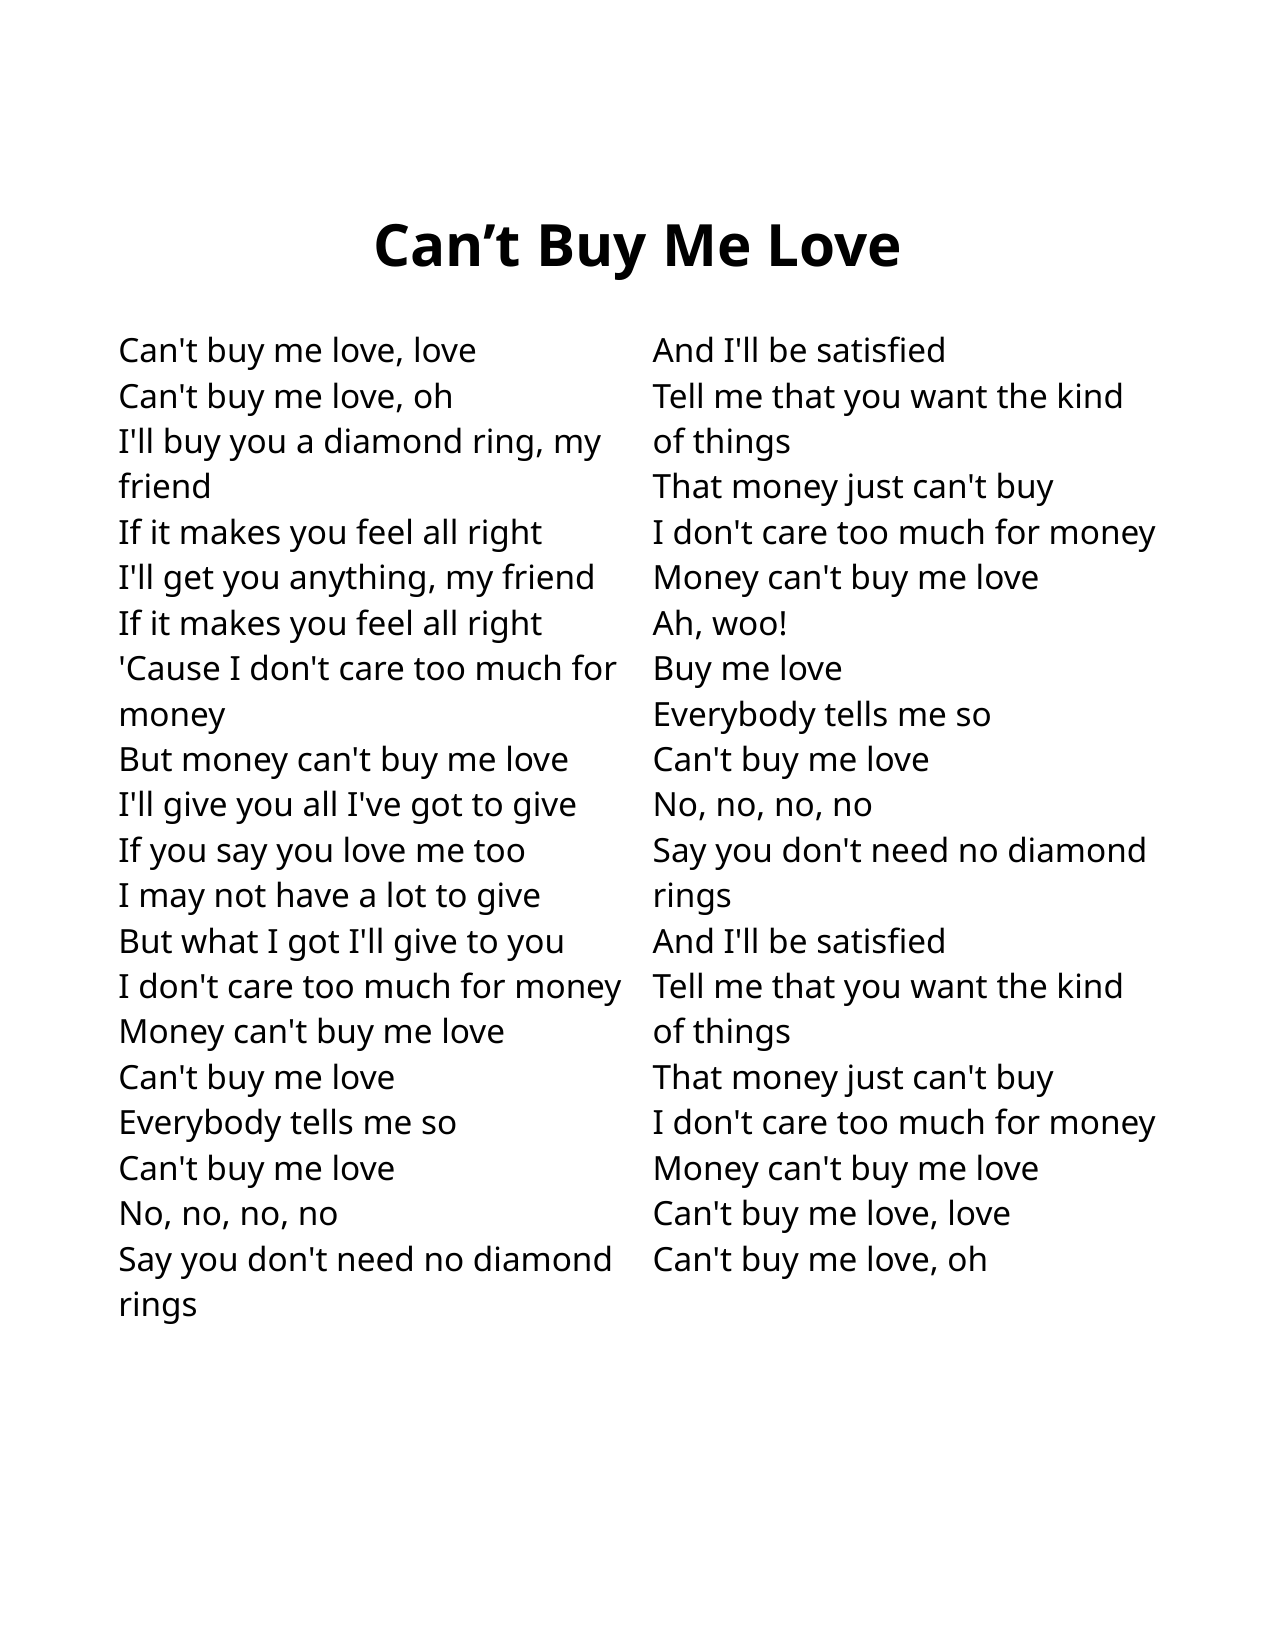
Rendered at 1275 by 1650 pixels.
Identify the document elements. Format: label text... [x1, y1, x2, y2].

text Money can't buy me love [118, 1008, 622, 1054]
text Everybody tells me so [118, 1099, 622, 1144]
text Can't buy me love [652, 736, 1157, 781]
text And I'll be satisfied [652, 917, 1157, 963]
text That money just can't buy [652, 1054, 1157, 1099]
text I'll get you anything, my friend [118, 554, 622, 599]
text If it makes you feel all right [118, 599, 622, 645]
text Can't buy me love [118, 1054, 622, 1099]
text Buy me love [652, 645, 1157, 690]
text I'll buy you a diamond ring, my friend [118, 418, 622, 509]
text Say you don't need no diamond rings [118, 1235, 622, 1326]
text I may not have a lot to give [118, 872, 622, 917]
text Money can't buy me love [652, 1144, 1157, 1190]
text Can't buy me love, love [118, 327, 622, 372]
text Can't buy me love [118, 1144, 622, 1190]
text If it makes you feel all right [118, 509, 622, 554]
text I don't care too much for money [652, 1099, 1157, 1144]
text That money just can't buy [652, 463, 1157, 509]
text Tell me that you want the kind of things [652, 372, 1157, 463]
text But money can't buy me love [118, 736, 622, 781]
text Money can't buy me love [652, 554, 1157, 599]
text Tell me that you want the kind of things [652, 963, 1157, 1054]
text 'Cause I don't care too much for money [118, 645, 622, 736]
text Say you don't need no diamond rings [652, 827, 1157, 917]
text I'll give you all I've got to give [118, 781, 622, 827]
text Can't buy me love, oh [118, 372, 622, 418]
text If you say you love me too [118, 827, 622, 872]
text Ah, woo! [652, 599, 1157, 645]
text Can't buy me love, love [652, 1190, 1157, 1235]
text Can't buy me love, oh [652, 1235, 1157, 1281]
text I don't care too much for money [652, 509, 1157, 554]
text And I'll be satisfied [652, 327, 1157, 372]
text No, no, no, no [118, 1190, 622, 1235]
text I don't care too much for money [118, 963, 622, 1008]
text No, no, no, no [652, 781, 1157, 827]
text But what I got I'll give to you [118, 917, 622, 963]
title Can’t Buy Me Love [118, 204, 1157, 283]
text Everybody tells me so [652, 690, 1157, 736]
